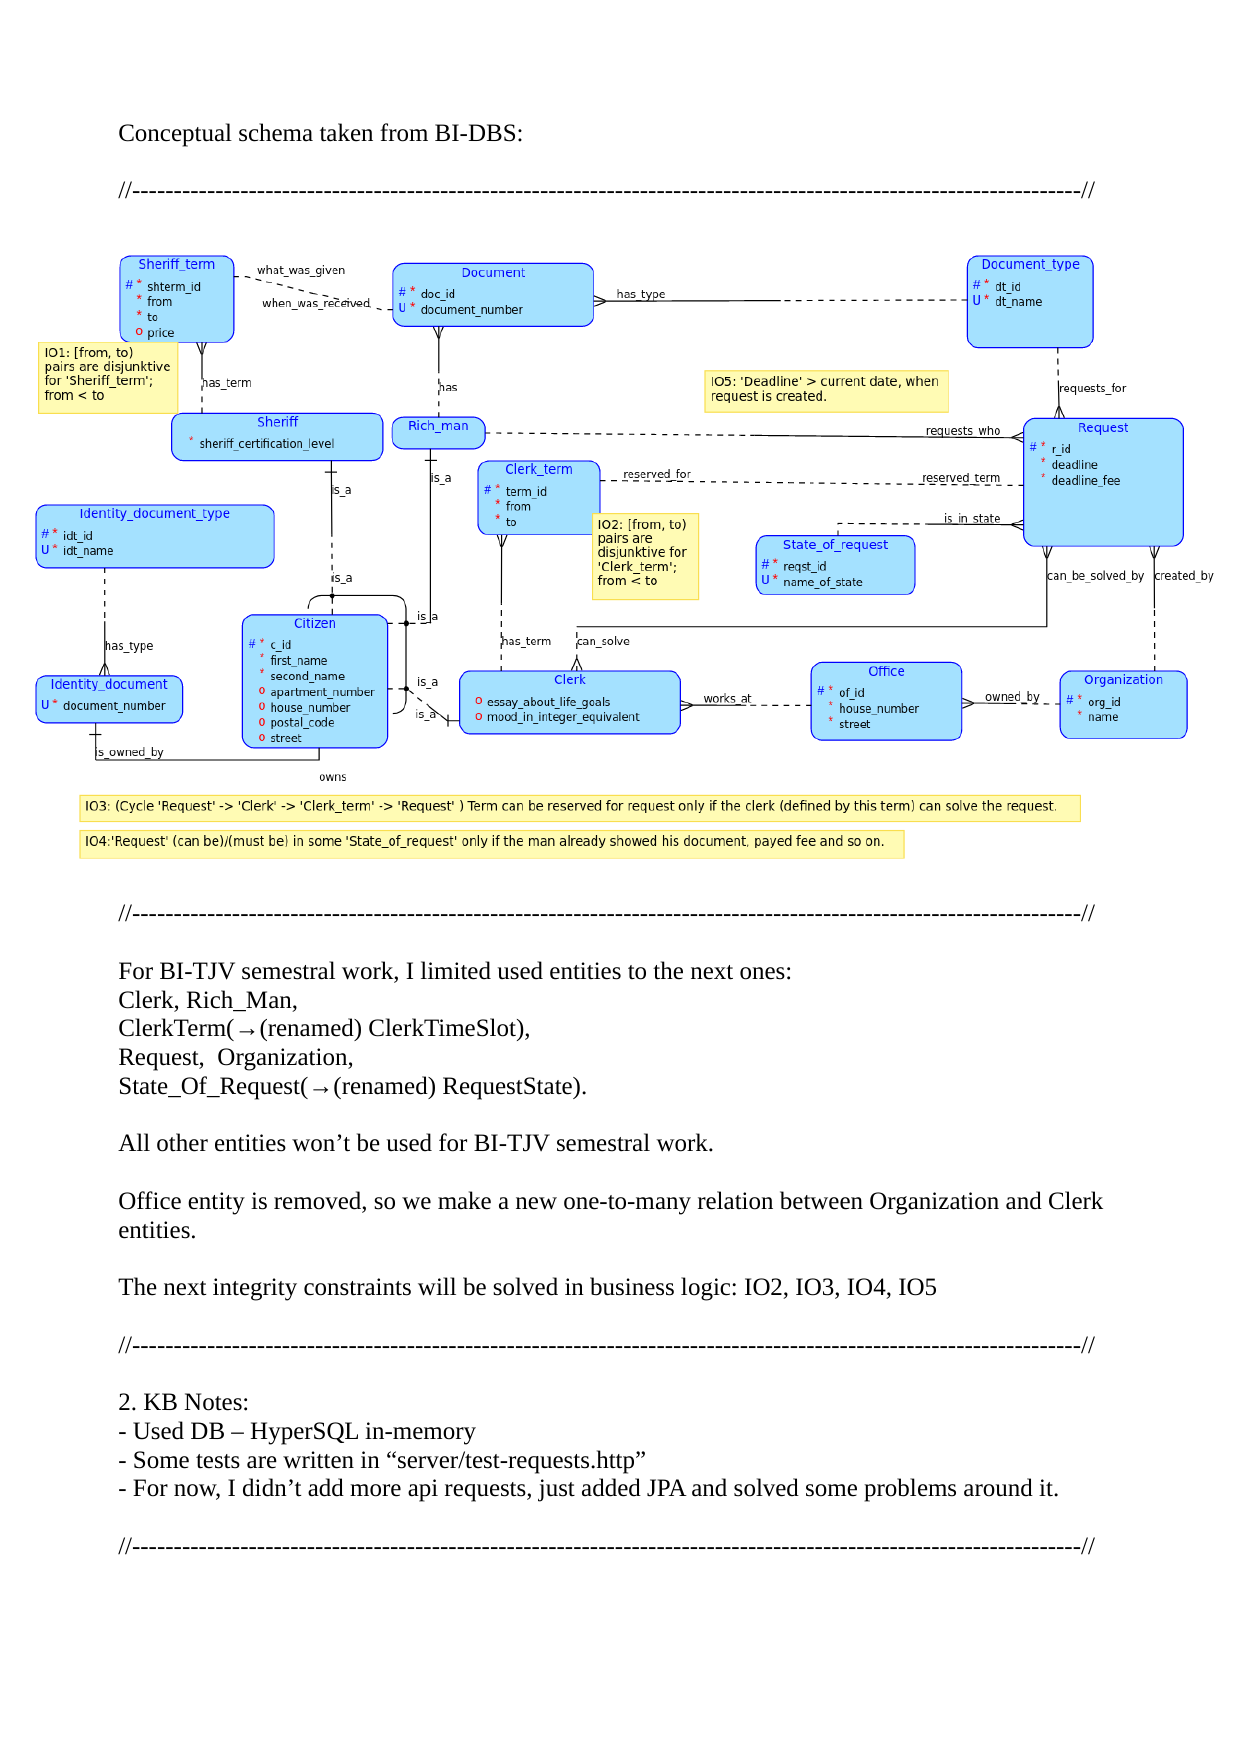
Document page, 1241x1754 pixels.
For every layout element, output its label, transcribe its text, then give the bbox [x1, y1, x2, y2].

text //------------------------------------------------------------------------------------------------------------------// [118, 1531, 1122, 1560]
text //------------------------------------------------------------------------------------------------------------------// [118, 898, 1122, 927]
text //------------------------------------------------------------------------------------------------------------------// [118, 176, 1122, 204]
text Request, Organization, [118, 1042, 1122, 1071]
text State_Of_Request(→(renamed) RequestState). [118, 1071, 1122, 1100]
text - Used DB – HyperSQL in-memory [118, 1416, 1122, 1445]
text For BI-TJV semestral work, I limited used entities to the next ones: [118, 956, 1122, 985]
text - For now, I didn’t add more api requests, just added JPA and solved some problems around it. [118, 1473, 1122, 1502]
text The next integrity constraints will be solved in business logic: IO2, IO3, IO4, IO5 [118, 1272, 1122, 1301]
picture [26, 236, 1233, 870]
text //------------------------------------------------------------------------------------------------------------------// [118, 1330, 1122, 1358]
text 2. KB Notes: [118, 1387, 1122, 1416]
text ClerkTerm(→(renamed) ClerkTimeSlot), [118, 1013, 1122, 1042]
text - Some tests are written in “server/test-requests.http” [118, 1445, 1122, 1473]
text All other entities won’t be used for BI-TJV semestral work. [118, 1128, 1122, 1157]
text Conceptual schema taken from BI-DBS: [118, 118, 1122, 147]
text Clerk, Rich_Man, [118, 985, 1122, 1013]
text Office entity is removed, so we make a new one-to-many relation between Organization and Clerk entities. [118, 1186, 1122, 1243]
